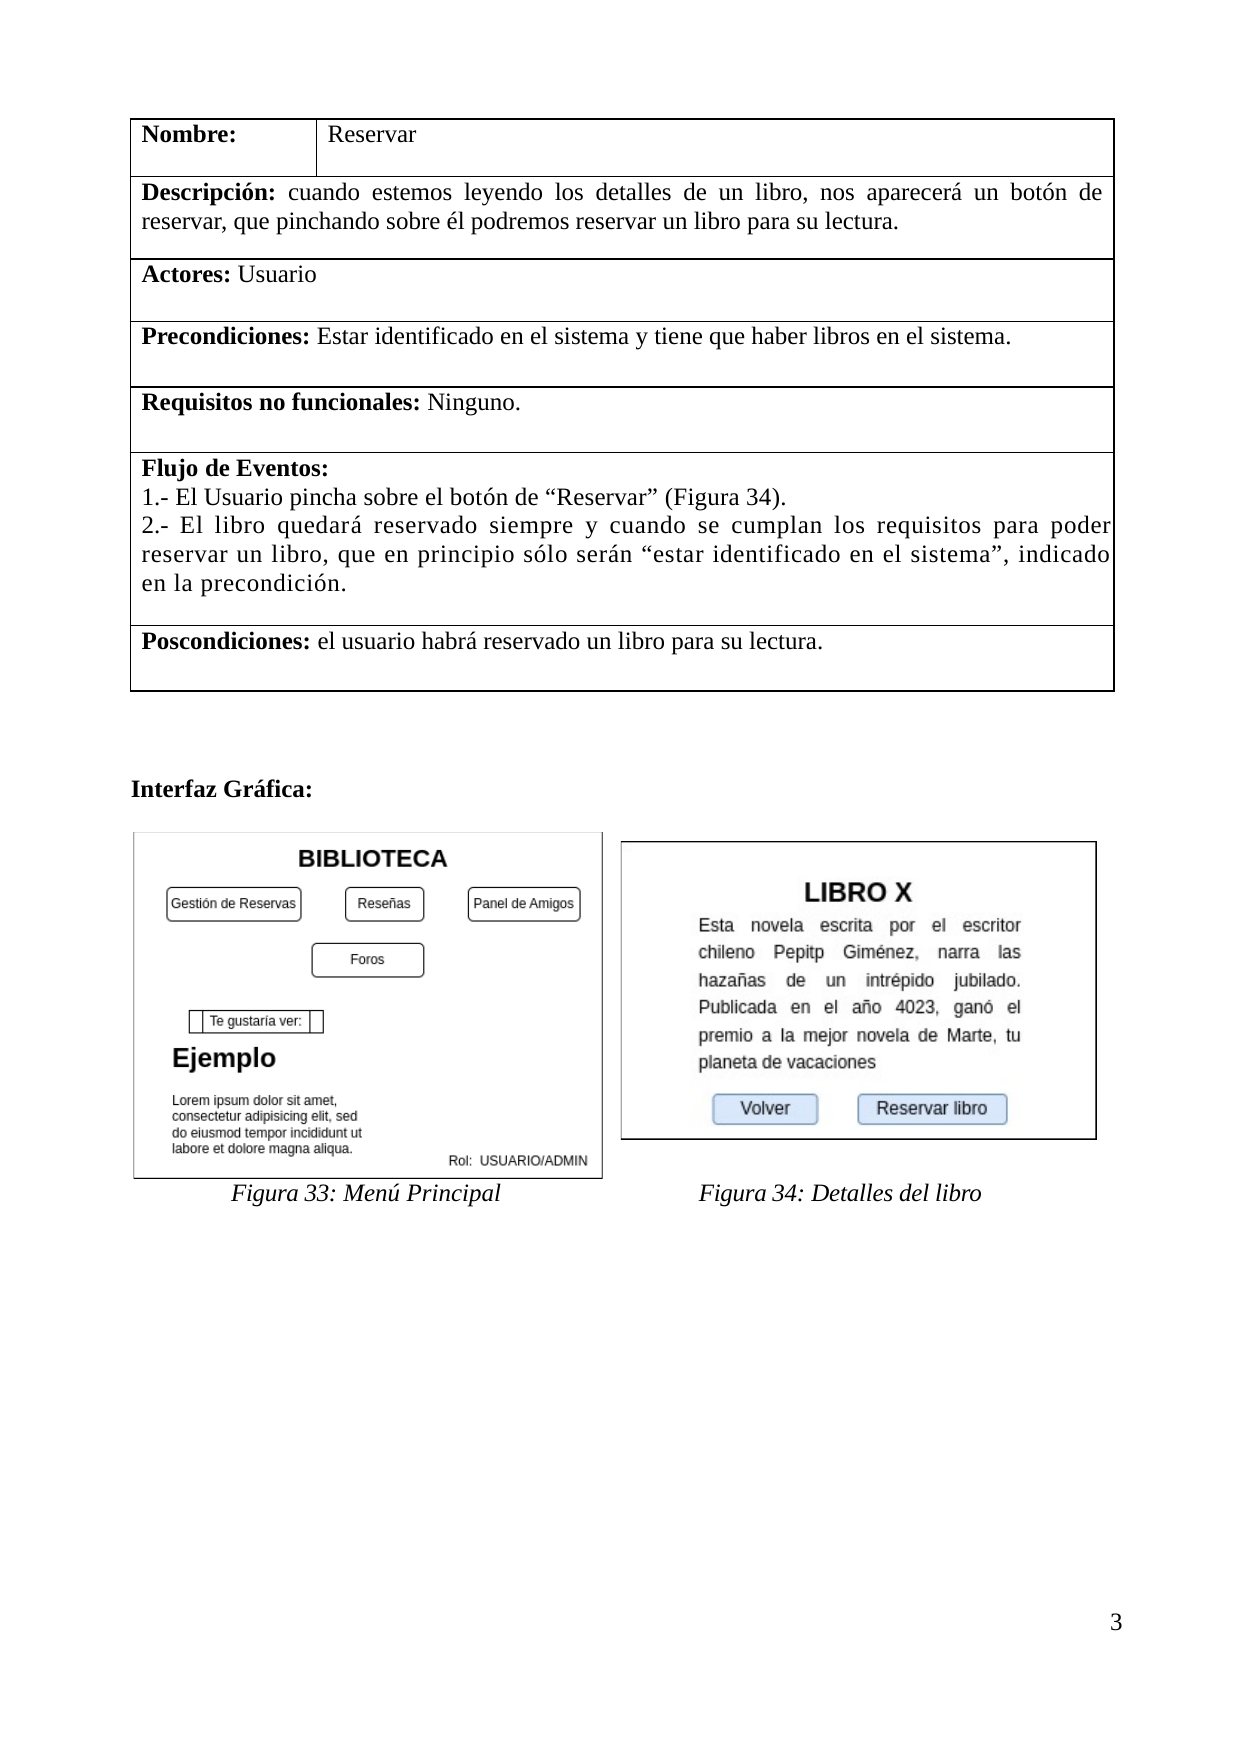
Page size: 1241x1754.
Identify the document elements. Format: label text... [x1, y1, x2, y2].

table_cell Requisitos no funcionales: Ninguno. [131, 388, 1113, 452]
text Interfaz Gráfica: [118, 774, 1122, 803]
picture [133, 832, 603, 1179]
table_header Nombre: [131, 120, 316, 176]
table_header Reservar [317, 120, 1113, 176]
table_cell Poscondiciones: el usuario habrá reservado un libro para su lectura. [131, 626, 1113, 690]
text Figura 33: Menú Principal Figura 34: Detalles del libro [118, 832, 1122, 1207]
table_cell Flujo de Eventos: 1.- El Usuario pincha sobre el botón de “Reservar” (Figura 34). 2.- El libro quedará reservado siempre y cuando se cumplan los requisitos para poder reservar un libro, que en principio sólo serán “estar identificado en el sistema”, indicado en la precondición. [131, 453, 1113, 625]
picture [620, 841, 1097, 1140]
table_cell Precondiciones: Estar identificado en el sistema y tiene que haber libros en el sistema. [131, 322, 1113, 386]
table_cell Descripción: cuando estemos leyendo los detalles de un libro, nos aparecerá un botón de reservar, que pinchando sobre él podremos reservar un libro para su lectura. [131, 177, 1113, 258]
table_cell Actores: Usuario [131, 260, 1113, 321]
